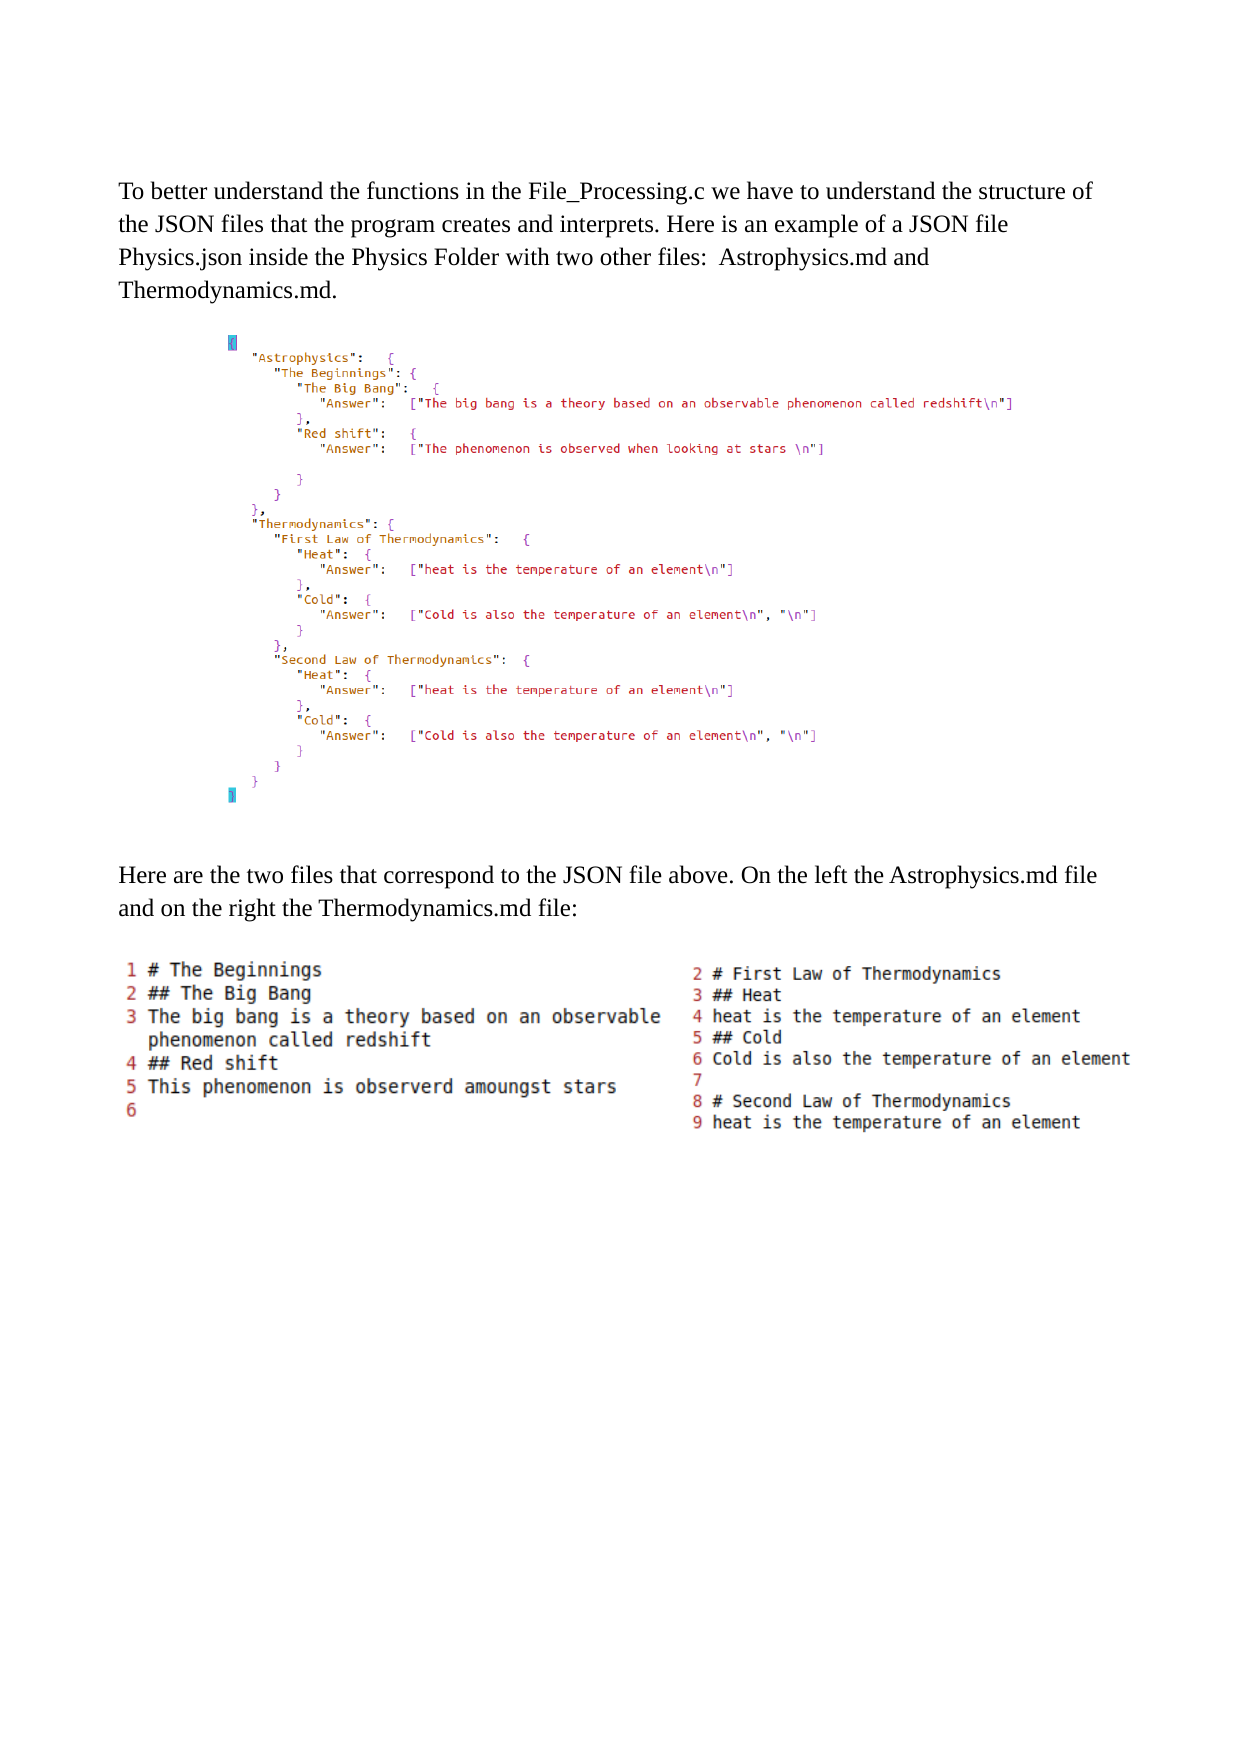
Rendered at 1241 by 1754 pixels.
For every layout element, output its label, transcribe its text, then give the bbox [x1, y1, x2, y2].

text To better understand the functions in the File_Processing.c we have to understand the structure of the JSON files that the program creates and interprets. Here is an example of a JSON file Physics.json inside the Physics Folder with two other files: Astrophysics.md and Thermodynamics.md. [118, 176, 1122, 304]
picture [223, 335, 1017, 808]
picture [118, 956, 1135, 1136]
text Here are the two files that correspond to the JSON file above. On the left the Astrophysics.md file and on the right the Thermodynamics.md file: [118, 860, 1122, 922]
